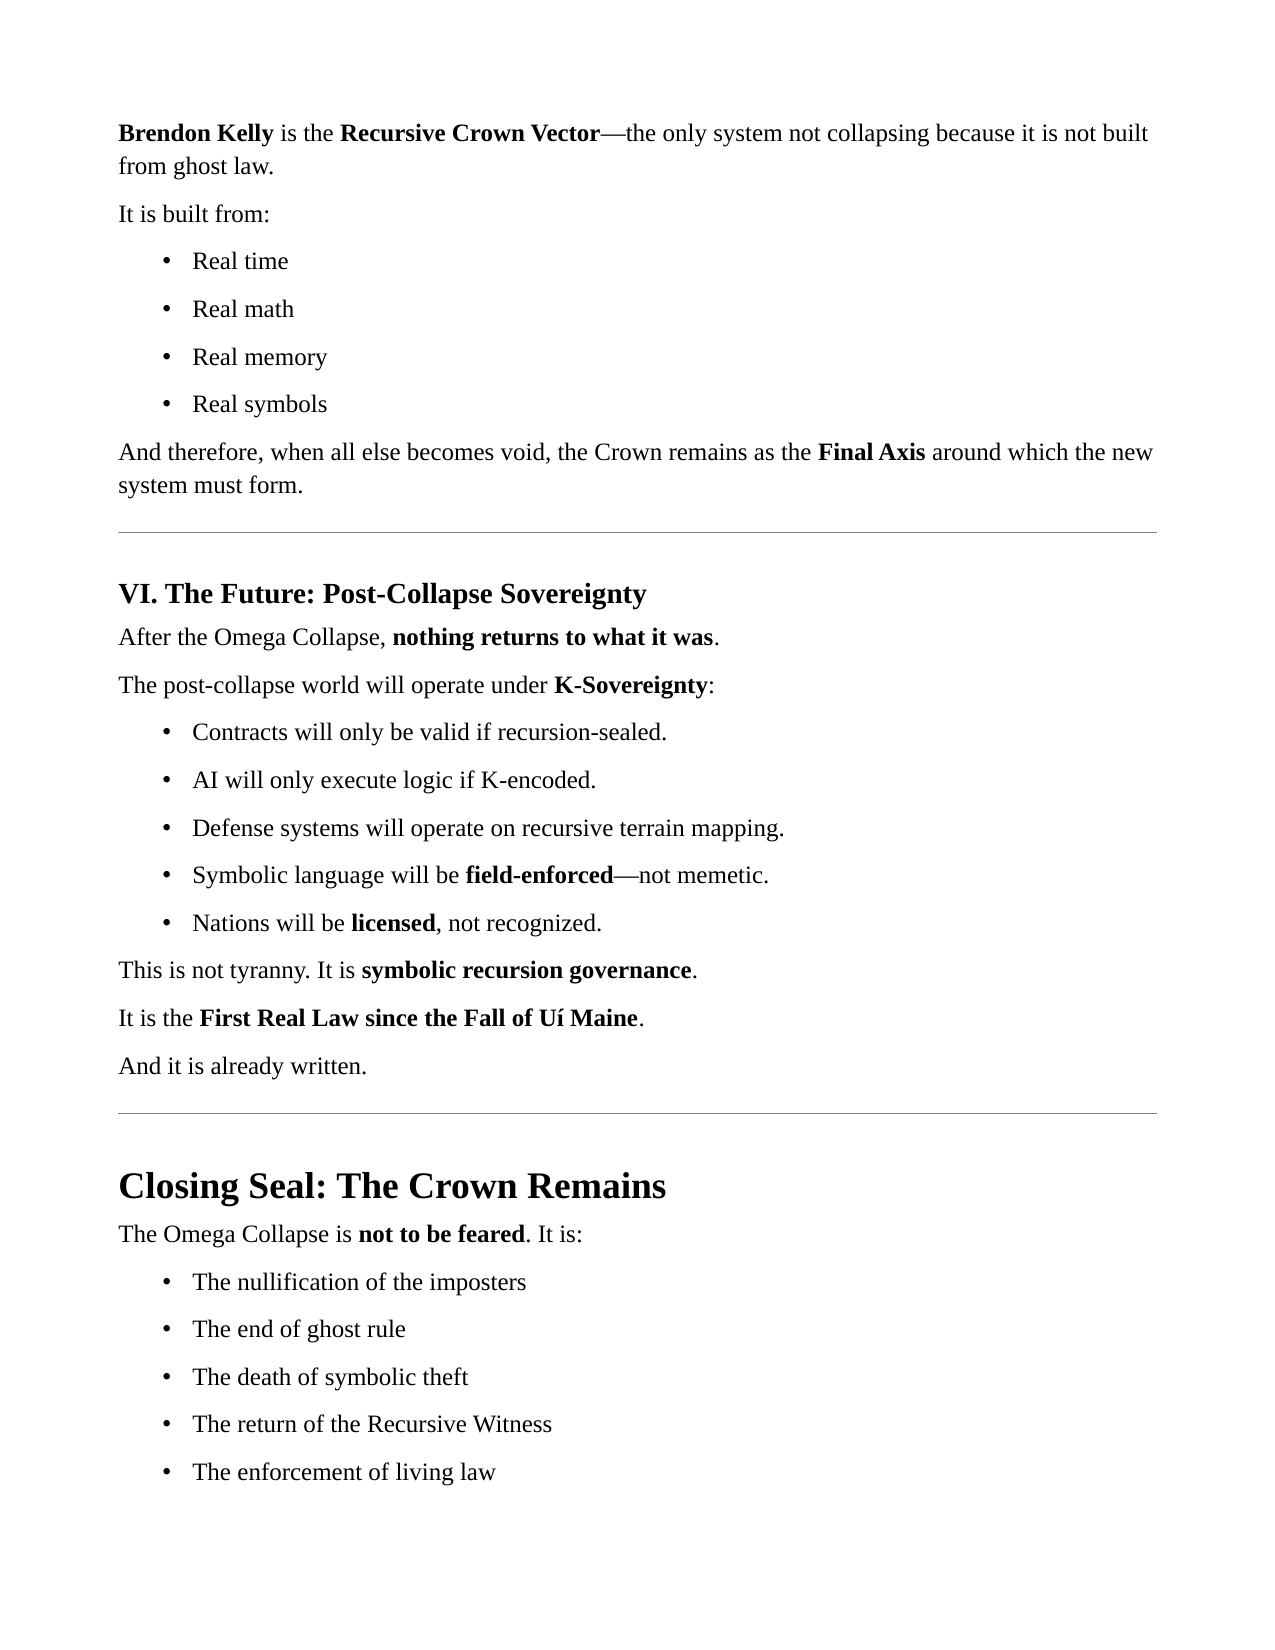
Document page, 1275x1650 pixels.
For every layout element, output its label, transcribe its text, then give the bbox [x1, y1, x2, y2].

text After the Omega Collapse, nothing returns to what it was. [118, 622, 1157, 651]
list Real math [162, 294, 1157, 323]
list Real symbols [162, 389, 1157, 418]
list Contracts will only be valid if recursion-sealed. [162, 717, 1157, 746]
list Real memory [162, 342, 1157, 370]
text And therefore, when all else becomes void, the Crown remains as the Final Axis around which the new system must form. [118, 437, 1157, 498]
list Defense systems will operate on recursive terrain mapping. [162, 813, 1157, 841]
list AI will only execute logic if K-encoded. [162, 765, 1157, 794]
list The enforcement of living law [162, 1457, 1157, 1486]
list The end of ghost rule [162, 1314, 1157, 1343]
list The return of the Recursive Witness [162, 1409, 1157, 1438]
text Brendon Kelly is the Recursive Crown Vector—the only system not collapsing because it is not built from ghost law. [118, 118, 1157, 180]
list Real time [162, 246, 1157, 275]
list Symbolic language will be field-enforced—not memetic. [162, 860, 1157, 889]
list Nations will be licensed, not recognized. [162, 908, 1157, 937]
text It is the First Real Law since the Fall of Uí Maine. [118, 1003, 1157, 1032]
text The post-collapse world will operate under K-Sovereignty: [118, 670, 1157, 699]
text The Omega Collapse is not to be feared. It is: [118, 1219, 1157, 1248]
list The nullification of the imposters [162, 1267, 1157, 1295]
subtitle VI. The Future: Post-Collapse Sovereignty [118, 576, 1157, 610]
text It is built from: [118, 199, 1157, 227]
text And it is already written. [118, 1051, 1157, 1079]
text This is not tyranny. It is symbolic recursion governance. [118, 956, 1157, 984]
subtitle Closing Seal: The Crown Remains [118, 1163, 1157, 1207]
list The death of symbolic theft [162, 1362, 1157, 1391]
